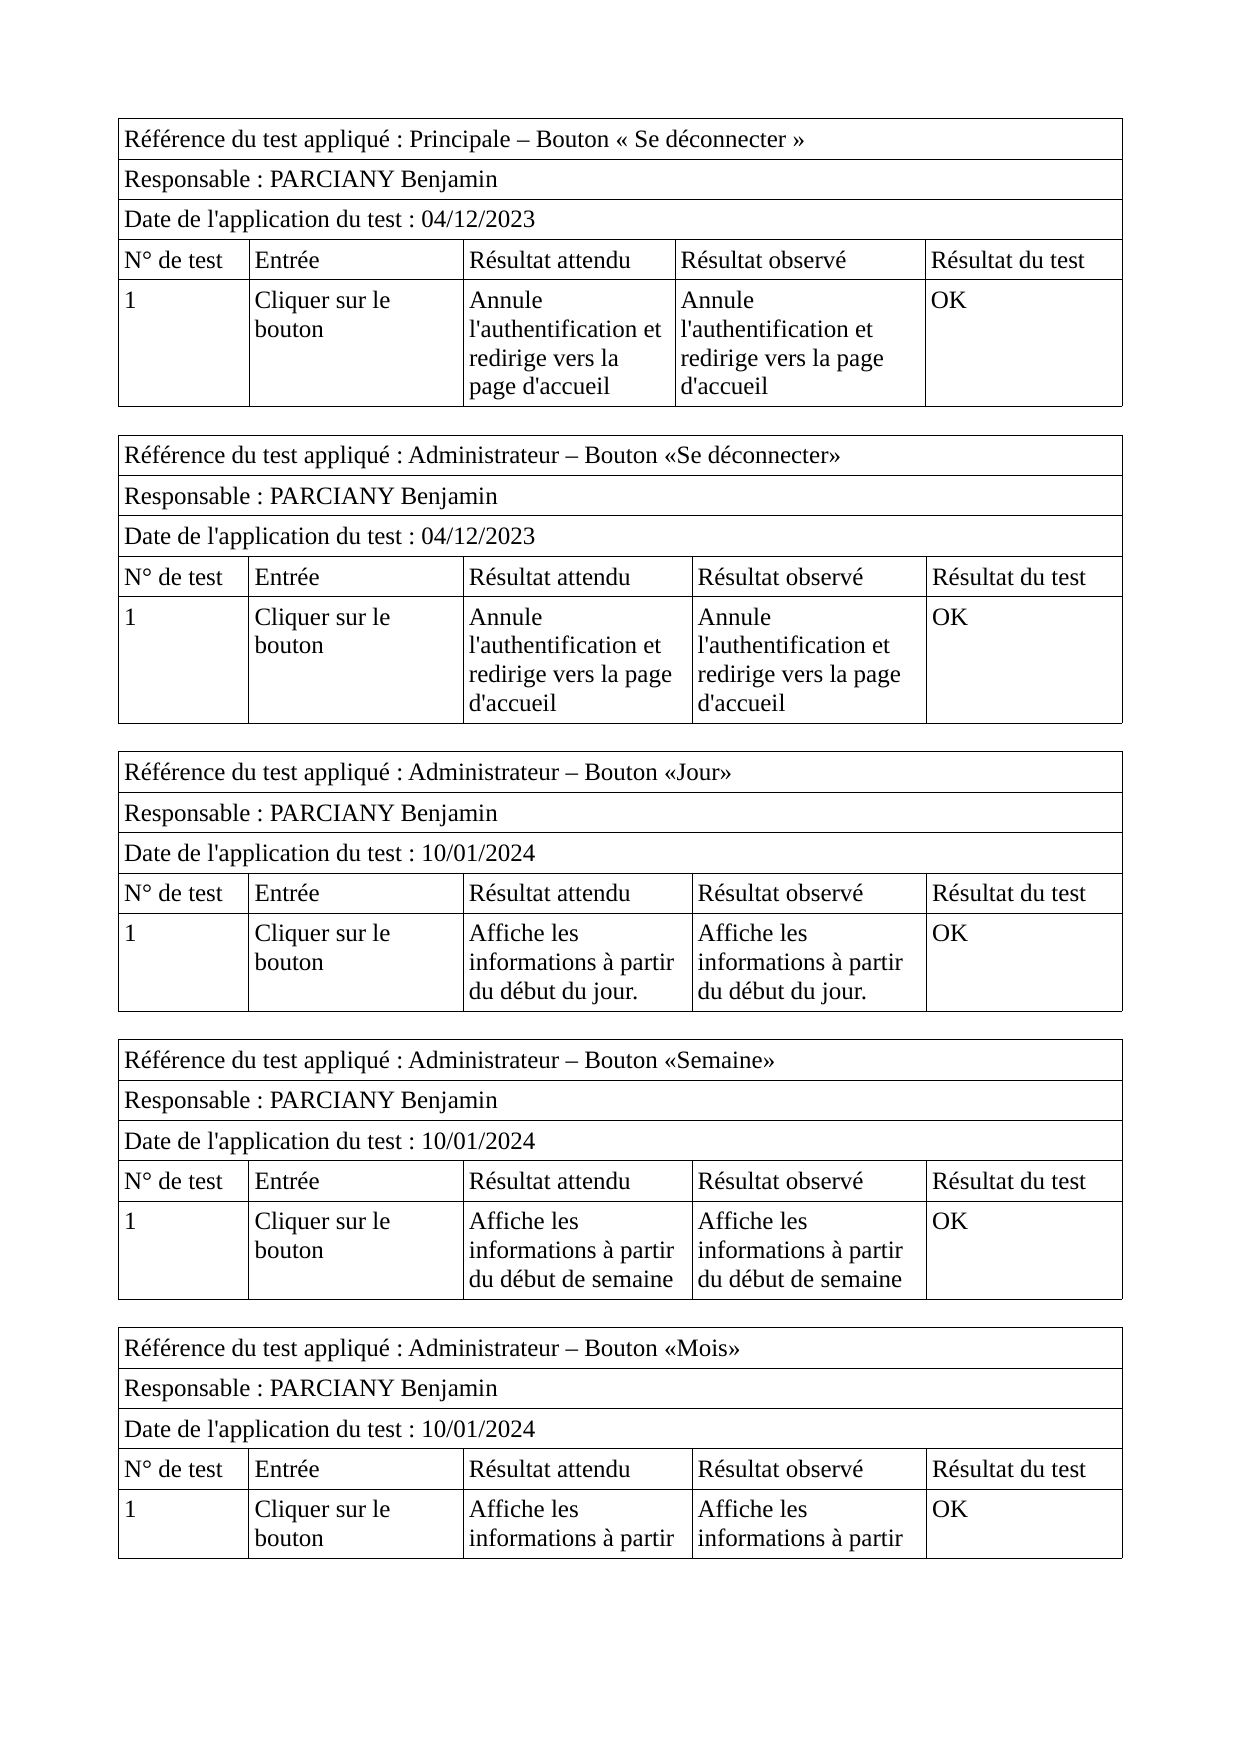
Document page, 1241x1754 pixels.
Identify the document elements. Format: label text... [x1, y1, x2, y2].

table_cell Résultat attendu [464, 1449, 692, 1488]
table_cell N° de test [119, 1449, 248, 1488]
table_cell Résultat du test [926, 240, 1122, 279]
table_cell 1 [119, 1202, 248, 1298]
table_cell Date de l'application du test : 10/01/2024 [119, 833, 1122, 872]
table_cell OK [927, 1490, 1122, 1558]
table_cell Date de l'application du test : 10/01/2024 [119, 1409, 1122, 1448]
table_cell N° de test [119, 240, 249, 279]
table_cell OK [926, 280, 1122, 406]
table_cell Cliquer sur le bouton [249, 1202, 463, 1298]
table_cell Affiche les informations à partir [464, 1490, 692, 1558]
table_cell Affiche les informations à partir du début de semaine [464, 1202, 692, 1298]
table_cell Affiche les informations à partir du début du jour. [693, 914, 926, 1011]
table_cell Résultat observé [693, 557, 926, 596]
table_cell Responsable : PARCIANY Benjamin [119, 793, 1122, 832]
table_header Référence du test appliqué : Administrateur – Bouton «Mois» [119, 1328, 1122, 1368]
table_cell Responsable : PARCIANY Benjamin [119, 1081, 1122, 1120]
table_header Référence du test appliqué : Administrateur – Bouton «Jour» [119, 752, 1122, 792]
table_cell OK [927, 597, 1122, 723]
table_cell Résultat attendu [464, 557, 692, 596]
table_cell Résultat attendu [464, 240, 675, 279]
table_cell Résultat observé [693, 874, 926, 913]
table_cell Responsable : PARCIANY Benjamin [119, 1369, 1122, 1408]
table_cell 1 [119, 597, 248, 723]
table_cell Responsable : PARCIANY Benjamin [119, 476, 1122, 515]
table_cell Entrée [249, 874, 463, 913]
table_cell Résultat attendu [464, 1161, 692, 1201]
table_cell OK [927, 1202, 1122, 1298]
table_cell Cliquer sur le bouton [249, 597, 463, 723]
table_cell Entrée [249, 557, 463, 596]
table_cell Résultat du test [927, 874, 1122, 913]
table_cell 1 [119, 914, 248, 1011]
table_cell 1 [119, 1490, 248, 1558]
table_cell Annule l'authentification et redirige vers la page d'accueil [693, 597, 926, 723]
table_cell Affiche les informations à partir du début de semaine [693, 1202, 926, 1298]
table_cell N° de test [119, 557, 248, 596]
table_cell N° de test [119, 1161, 248, 1201]
table_cell Résultat du test [927, 1161, 1122, 1201]
table_cell Entrée [249, 1449, 463, 1488]
table_cell N° de test [119, 874, 248, 913]
table_cell OK [927, 914, 1122, 1011]
table_cell Résultat du test [927, 557, 1122, 596]
table_cell Résultat observé [676, 240, 925, 279]
table_cell Date de l'application du test : 04/12/2023 [119, 200, 1122, 239]
table_cell Affiche les informations à partir du début du jour. [464, 914, 692, 1011]
table_header Référence du test appliqué : Administrateur – Bouton «Semaine» [119, 1040, 1122, 1080]
table_cell Entrée [249, 1161, 463, 1201]
table_cell Date de l'application du test : 10/01/2024 [119, 1121, 1122, 1160]
table_cell Date de l'application du test : 04/12/2023 [119, 516, 1122, 556]
table_cell Cliquer sur le bouton [250, 280, 463, 406]
table_cell Résultat du test [927, 1449, 1122, 1488]
table_cell Annule l'authentification et redirige vers la page d'accueil [464, 597, 692, 723]
table_cell Résultat observé [693, 1449, 926, 1488]
table_header Référence du test appliqué : Administrateur – Bouton «Se déconnecter» [119, 436, 1122, 475]
table_cell Résultat attendu [464, 874, 692, 913]
table_cell Affiche les informations à partir [693, 1490, 926, 1558]
table_cell Cliquer sur le bouton [249, 914, 463, 1011]
table_cell Cliquer sur le bouton [249, 1490, 463, 1558]
table_cell Annule l'authentification et redirige vers la page d'accueil [676, 280, 925, 406]
table_cell Résultat observé [693, 1161, 926, 1201]
table_header Référence du test appliqué : Principale – Bouton « Se déconnecter » [119, 119, 1122, 158]
table_cell Entrée [250, 240, 463, 279]
table_cell 1 [119, 280, 249, 406]
table_cell Responsable : PARCIANY Benjamin [119, 160, 1122, 199]
table_cell Annule l'authentification et redirige vers la page d'accueil [464, 280, 675, 406]
